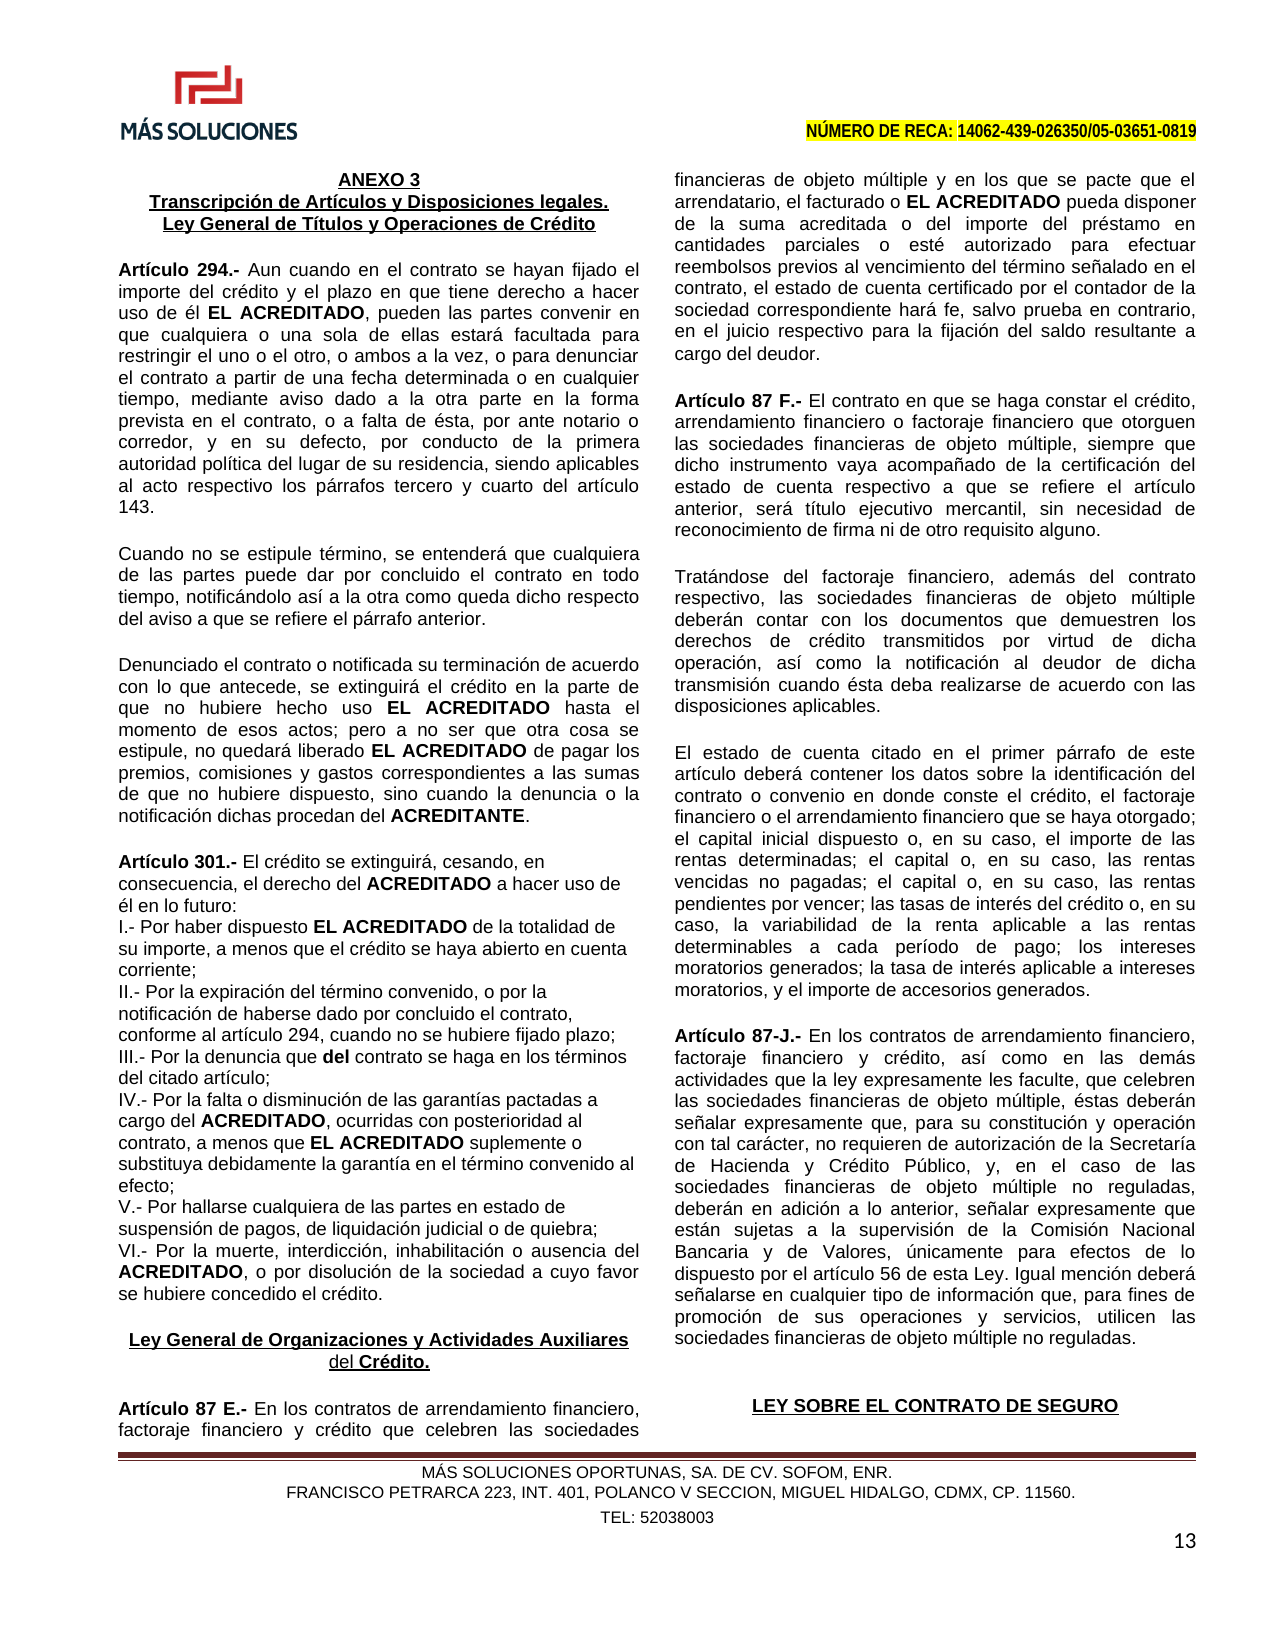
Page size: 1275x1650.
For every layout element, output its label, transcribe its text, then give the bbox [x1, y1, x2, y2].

text II.- Por la expiración del término convenido, o por la notificación de haberse dado por concluido el contrato, conforme al artículo 294, cuando no se hubiere fijado plazo; [118, 981, 640, 1045]
text Artículo 294.- Aun cuando en el contrato se hayan fijado el importe del crédito y el plazo en que tiene derecho a hacer uso de él EL ACREDITADO, pueden las partes convenir en que cualquiera o una sola de ellas estará facultada para restringir el uno o el otro, o ambos a la vez, o para denunciar el contrato a partir de una fecha determinada o en cualquier tiempo, mediante aviso dado a la otra parte en la forma prevista en el contrato, o a falta de ésta, por ante notario o corredor, y en su defecto, por conducto de la primera autoridad política del lugar de su residencia, siendo aplicables al acto respectivo los párrafos tercero y cuarto del artículo 143. [118, 259, 640, 518]
text ANEXO 3 [118, 169, 640, 191]
text Tratándose del factoraje financiero, además del contrato respectivo, las sociedades financieras de objeto múltiple deberán contar con los documentos que demuestren los derechos de crédito transmitidos por virtud de dicha operación, así como la notificación al deudor de dicha transmisión cuando ésta deba realizarse de acuerdo con las disposiciones aplicables. [674, 566, 1196, 716]
text Ley General de Títulos y Operaciones de Crédito [118, 212, 640, 234]
text El estado de cuenta citado en el primer párrafo de este artículo deberá contener los datos sobre la identificación del contrato o convenio en donde conste el crédito, el factoraje financiero o el arrendamiento financiero que se haya otorgado; el capital inicial dispuesto o, en su caso, el importe de las rentas determinadas; el capital o, en su caso, las rentas vencidas no pagadas; el capital o, en su caso, las rentas pendientes por vencer; las tasas de interés del crédito o, en su caso, la variabilidad de la renta aplicable a las rentas determinables a cada período de pago; los intereses moratorios generados; la tasa de interés aplicable a intereses moratorios, y el importe de accesorios generados. [674, 741, 1196, 1000]
text Ley General de Organizaciones y Actividades Auxiliares del Crédito. [118, 1329, 640, 1372]
text III.- Por la denuncia que del contrato se haga en los términos del citado artículo; [118, 1045, 640, 1088]
picture [115, 60, 302, 148]
text Cuando no se estipule término, se entenderá que cualquiera de las partes puede dar por concluido el contrato en todo tiempo, notificándolo así a la otra como queda dicho respecto del aviso a que se refiere el párrafo anterior. [118, 543, 640, 629]
text LEY SOBRE EL CONTRATO DE SEGURO [674, 1395, 1196, 1417]
text Artículo 301.- El crédito se extinguirá, cesando, en consecuencia, el derecho del ACREDITADO a hacer uso de él en lo futuro: [118, 851, 640, 916]
text IV.- Por la falta o disminución de las garantías pactadas a cargo del ACREDITADO, ocurridas con posterioridad al contrato, a menos que EL ACREDITADO suplemente o substituya debidamente la garantía en el término convenido al efecto; [118, 1088, 640, 1196]
text Denunciado el contrato o notificada su terminación de acuerdo con lo que antecede, se extinguirá el crédito en la parte de que no hubiere hecho uso EL ACREDITADO hasta el momento de esos actos; pero a no ser que otra cosa se estipule, no quedará liberado EL ACREDITADO de pagar los premios, comisiones y gastos correspondientes a las sumas de que no hubiere dispuesto, sino cuando la denuncia o la notificación dichas procedan del ACREDITANTE. [118, 654, 640, 826]
text Artículo 87 F.- El contrato en que se haga constar el crédito, arrendamiento financiero o factoraje financiero que otorguen las sociedades financieras de objeto múltiple, siempre que dicho instrumento vaya acompañado de la certificación del estado de cuenta respectivo a que se refiere el artículo anterior, será título ejecutivo mercantil, sin necesidad de reconocimiento de firma ni de otro requisito alguno. [674, 389, 1196, 541]
text I.- Por haber dispuesto EL ACREDITADO de la totalidad de su importe, a menos que el crédito se haya abierto en cuenta corriente; [118, 916, 640, 981]
text Artículo 87-J.- En los contratos de arrendamiento financiero, factoraje financiero y crédito, así como en las demás actividades que la ley expresamente les faculte, que celebren las sociedades financieras de objeto múltiple, éstas deberán señalar expresamente que, para su constitución y operación con tal carácter, no requieren de autorización de la Secretaría de Hacienda y Crédito Público, y, en el caso de las sociedades financieras de objeto múltiple no reguladas, deberán en adición a lo anterior, señalar expresamente que están sujetas a la supervisión de la Comisión Nacional Bancaria y de Valores, únicamente para efectos de lo dispuesto por el artículo 56 de esta Ley. Igual mención deberá señalarse en cualquier tipo de información que, para fines de promoción de sus operaciones y servicios, utilicen las sociedades financieras de objeto múltiple no reguladas. [674, 1025, 1196, 1349]
text V.- Por hallarse cualquiera de las partes en estado de suspensión de pagos, de liquidación judicial o de quiebra; [118, 1196, 640, 1239]
text Artículo 87 E.- En los contratos de arrendamiento financiero, factoraje financiero y crédito que celebren las sociedades [118, 1397, 640, 1440]
text Transcripción de Artículos y Disposiciones legales. [118, 191, 640, 212]
text financieras de objeto múltiple y en los que se pacte que el arrendatario, el facturado o EL ACREDITADO pueda disponer de la suma acreditada o del importe del préstamo en cantidades parciales o esté autorizado para efectuar reembolsos previos al vencimiento del término señalado en el contrato, el estado de cuenta certificado por el contador de la sociedad correspondiente hará fe, salvo prueba en contrario, en el juicio respectivo para la fijación del saldo resultante a cargo del deudor. [674, 169, 1196, 364]
text VI.- Por la muerte, interdicción, inhabilitación o ausencia del ACREDITADO, o por disolución de la sociedad a cuyo favor se hubiere concedido el crédito. [118, 1239, 640, 1304]
